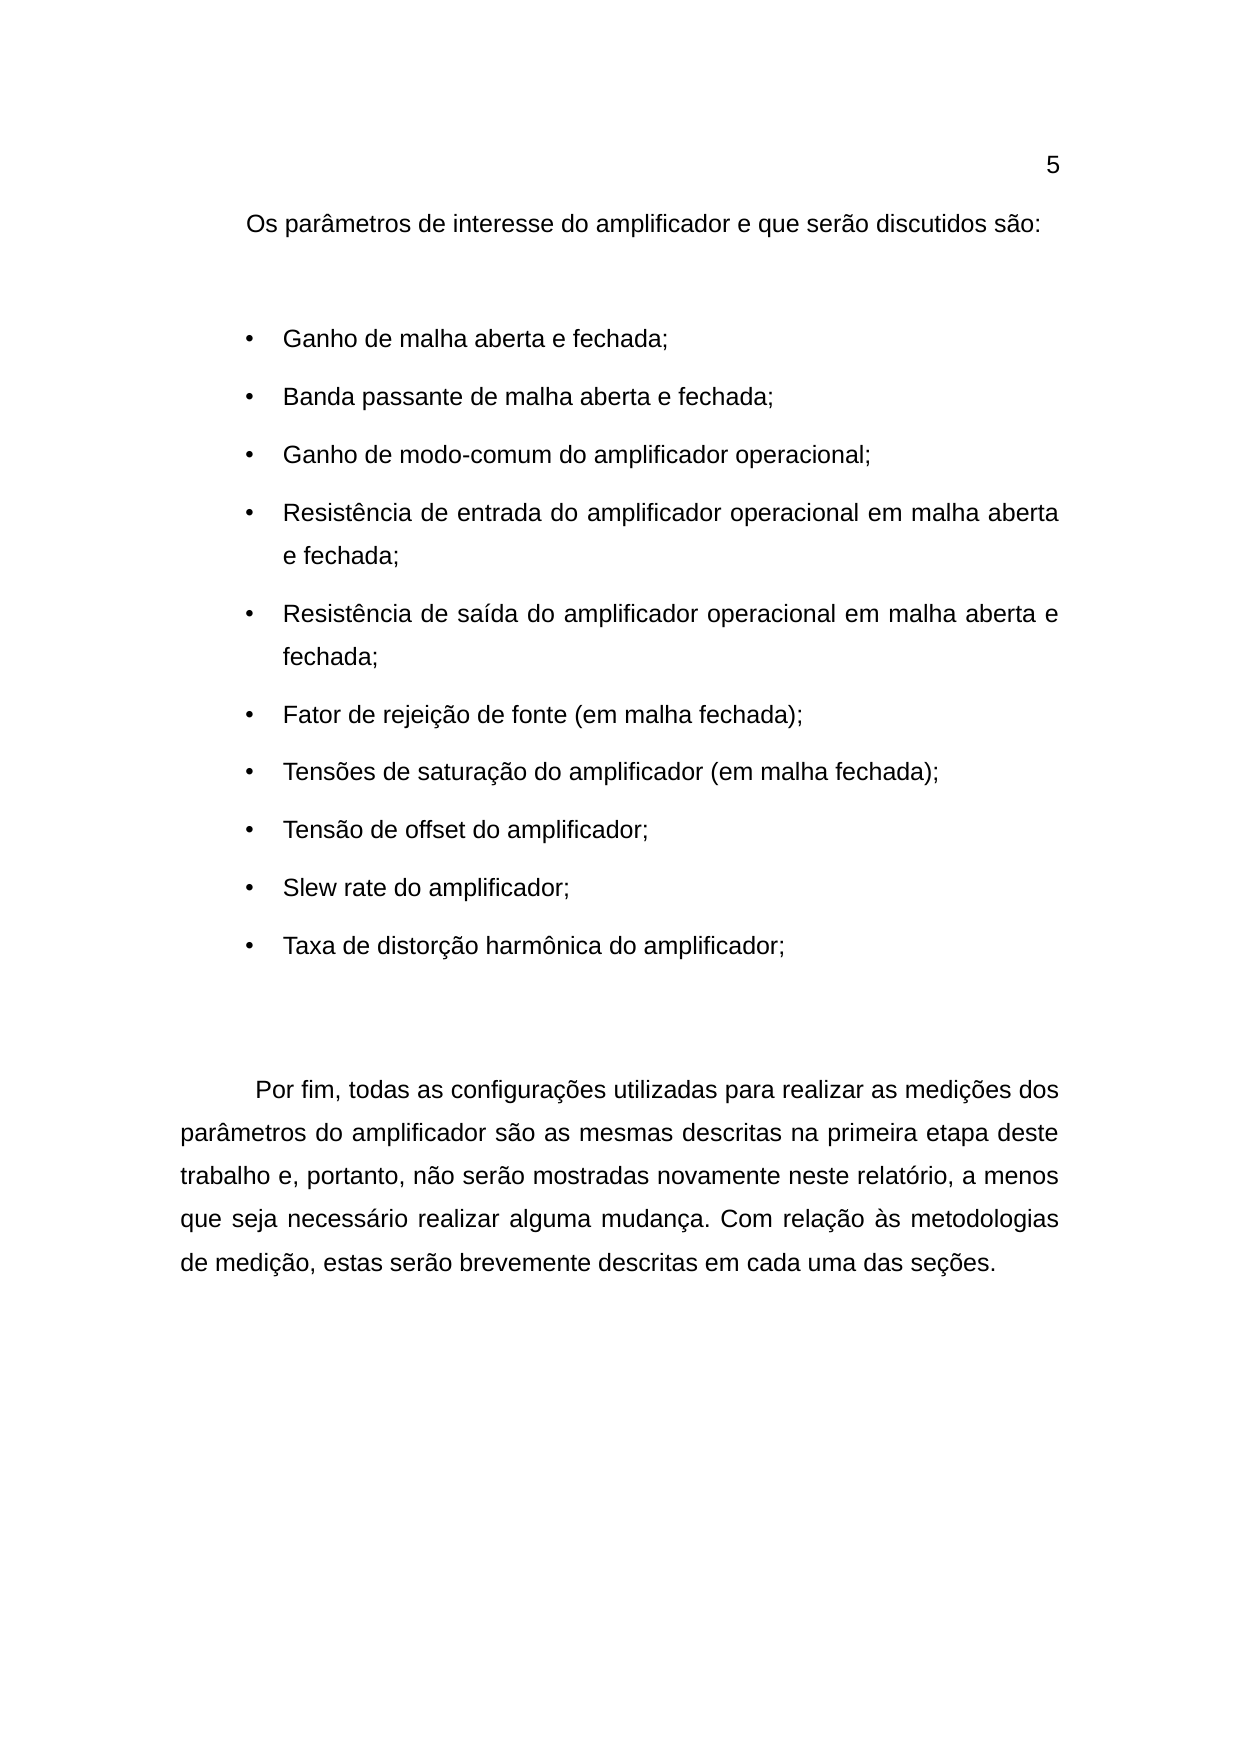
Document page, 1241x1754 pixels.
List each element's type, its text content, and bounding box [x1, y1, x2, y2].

list Tensões de saturação do amplificador (em malha fechada); [245, 757, 1060, 786]
list Resistência de entrada do amplificador operacional em malha aberta e fechada; [245, 498, 1060, 570]
text Por fim, todas as configurações utilizadas para realizar as medições dos parâmetros do amplificador são as mesmas descritas na primeira etapa deste trabalho e, portanto, não serão mostradas novamente neste relatório, a menos que seja necessário realizar alguma mudança. Com relação às metodologias de medição, estas serão brevemente descritas em cada uma das seções. [180, 1075, 1060, 1276]
list Tensão de offset do amplificador; [245, 815, 1060, 844]
list Resistência de saída do amplificador operacional em malha aberta e fechada; [245, 599, 1060, 671]
list Slew rate do amplificador; [245, 873, 1060, 902]
list Banda passante de malha aberta e fechada; [245, 382, 1060, 411]
list Fator de rejeição de fonte (em malha fechada); [245, 699, 1060, 728]
list Ganho de malha aberta e fechada; [245, 324, 1060, 353]
text Os parâmetros de interesse do amplificador e que serão discutidos são: [180, 209, 1060, 238]
list Ganho de modo-comum do amplificador operacional; [245, 440, 1060, 469]
list Taxa de distorção harmônica do amplificador; [245, 931, 1060, 960]
